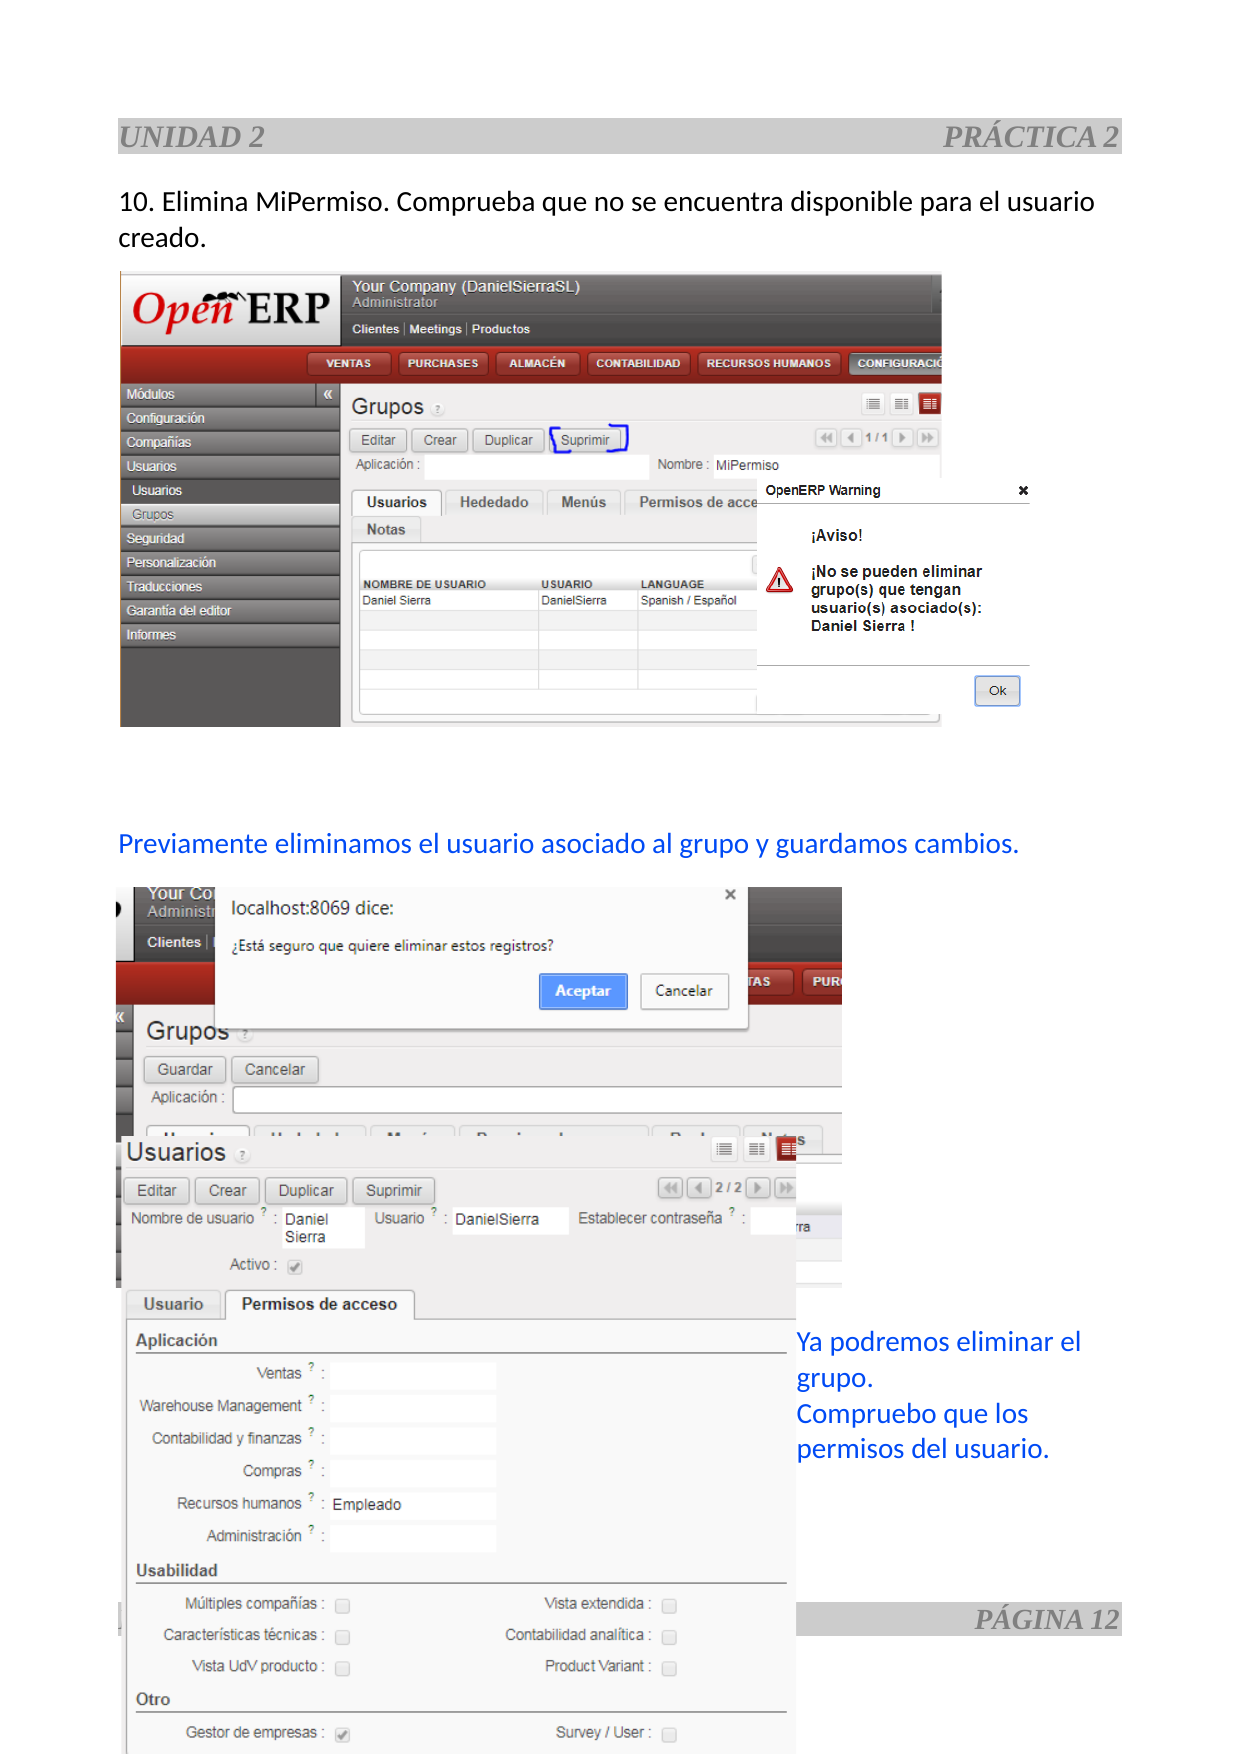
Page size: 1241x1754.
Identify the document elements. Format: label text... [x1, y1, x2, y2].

text 10. Elimina MiPermiso. Comprueba que no se encuentra disponible para el usuario creado. [118, 183, 1122, 255]
picture [115, 887, 842, 1754]
text Ya podremos eliminar el grupo. [797, 1323, 1122, 1395]
text Compruebo que los permisos del usuario. [797, 1395, 1122, 1466]
picture [120, 271, 1030, 727]
text Previamente eliminamos el usuario asociado al grupo y guardamos cambios. [118, 825, 1122, 860]
